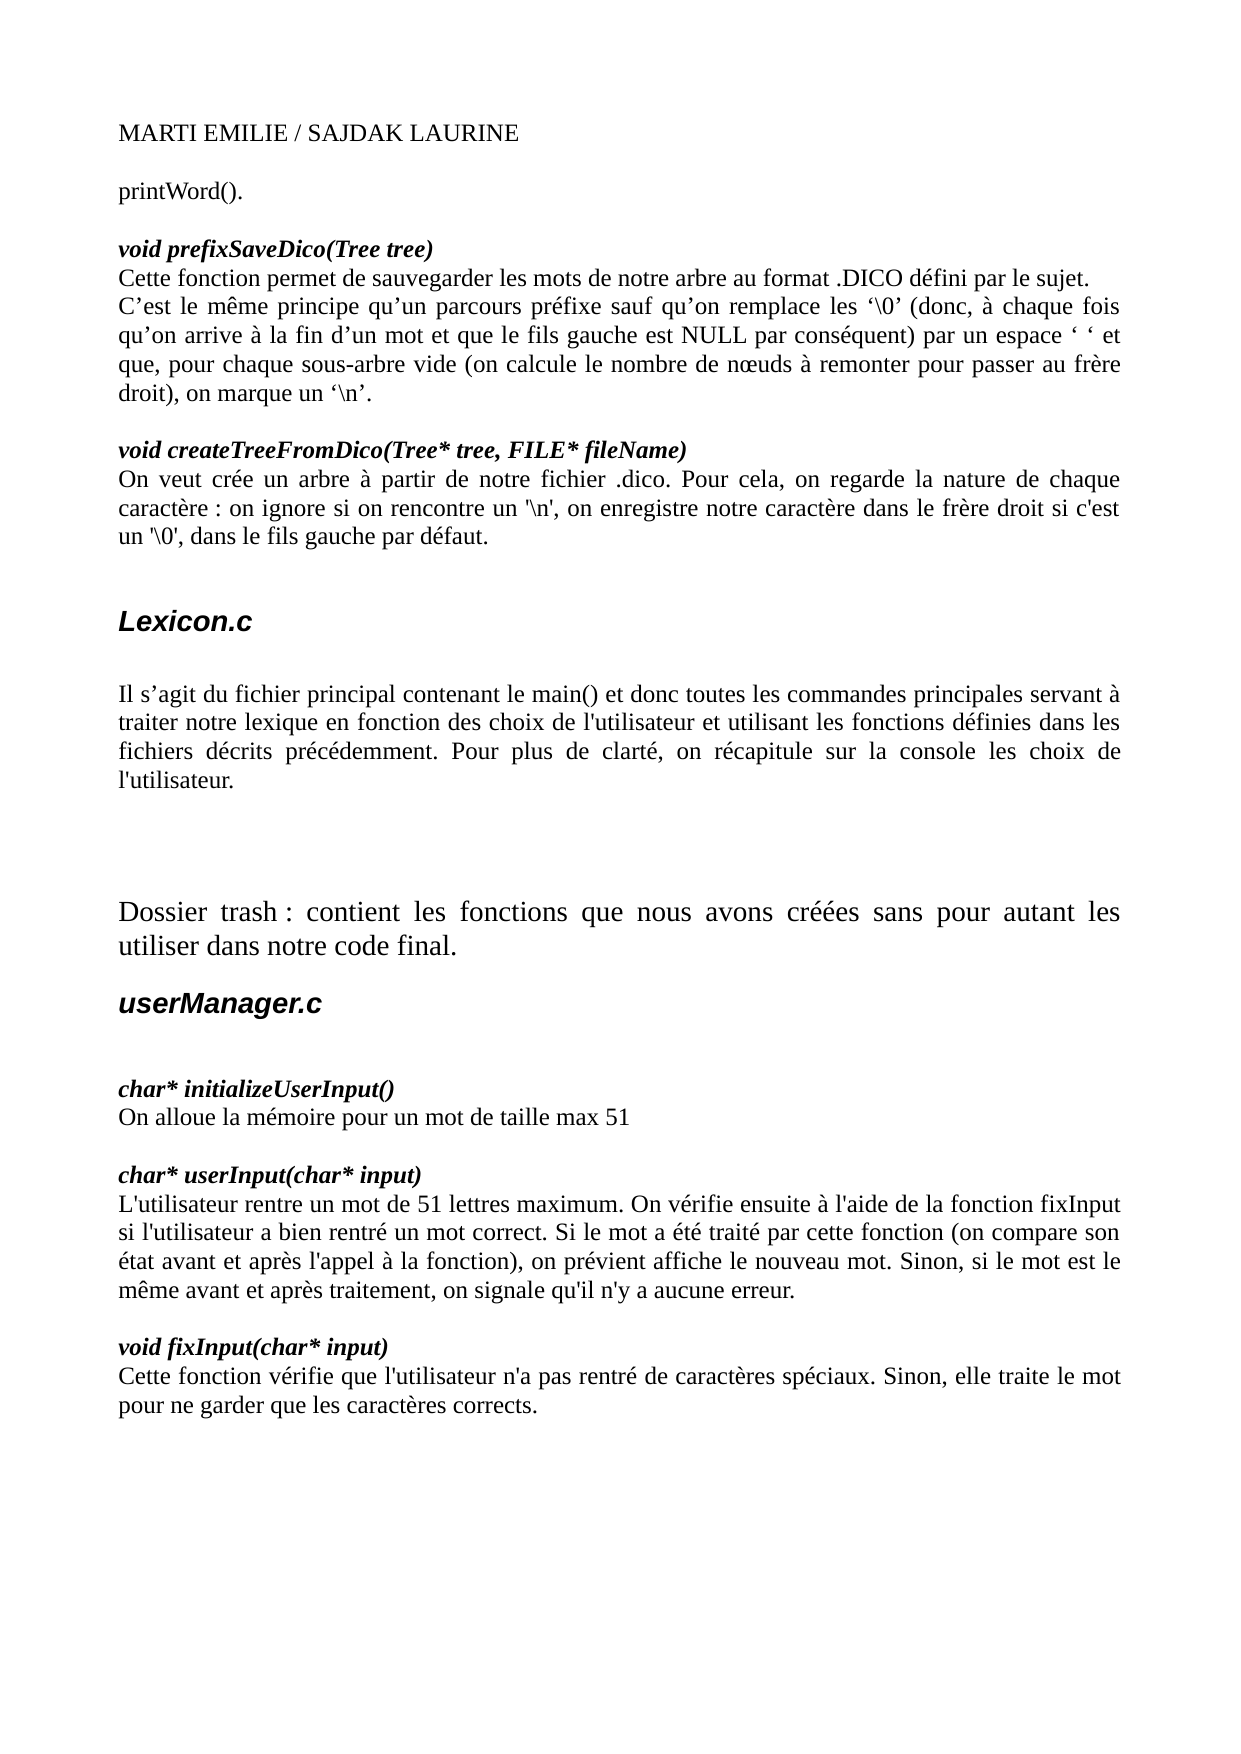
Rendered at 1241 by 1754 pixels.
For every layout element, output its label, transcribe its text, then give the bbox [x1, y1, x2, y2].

text C’est le même principe qu’un parcours préfixe sauf qu’on remplace les ‘\0’ (donc, à chaque fois qu’on arrive à la fin d’un mot et que le fils gauche est NULL par conséquent) par un espace ‘ ‘ et que, pour chaque sous-arbre vide (on calcule le nombre de nœuds à remonter pour passer au frère droit), on marque un ‘\n’. [118, 291, 1122, 406]
text Cette fonction permet de sauvegarder les mots de notre arbre au format .DICO défini par le sujet. [118, 263, 1122, 291]
subtitle Lexicon.c [118, 604, 1122, 637]
text char* userInput(char* input) [118, 1160, 1122, 1189]
text void fixInput(char* input) [118, 1332, 1122, 1361]
subtitle userManager.c [118, 986, 1122, 1020]
text void createTreeFromDico(Tree* tree, FILE* fileName) [118, 435, 1122, 464]
text L'utilisateur rentre un mot de 51 lettres maximum. On vérifie ensuite à l'aide de la fonction fixInput si l'utilisateur a bien rentré un mot correct. Si le mot a été traité par cette fonction (on compare son état avant et après l'appel à la fonction), on prévient affiche le nouveau mot. Sinon, si le mot est le même avant et après traitement, on signale qu'il n'y a aucune erreur. [118, 1189, 1122, 1304]
text Dossier trash : contient les fonctions que nous avons créées sans pour autant les utiliser dans notre code final. [118, 894, 1122, 961]
text Il s’agit du fichier principal contenant le main() et donc toutes les commandes principales servant à traiter notre lexique en fonction des choix de l'utilisateur et utilisant les fonctions définies dans les fichiers décrits précédemment. Pour plus de clarté, on récapitule sur la console les choix de l'utilisateur. [118, 679, 1122, 794]
text On veut crée un arbre à partir de notre fichier .dico. Pour cela, on regarde la nature de chaque caractère : on ignore si on rencontre un '\n', on enregistre notre caractère dans le frère droit si c'est un '\0', dans le fils gauche par défaut. [118, 464, 1122, 550]
text printWord(). [118, 176, 1122, 205]
text On alloue la mémoire pour un mot de taille max 51 [118, 1102, 1122, 1131]
text Cette fonction vérifie que l'utilisateur n'a pas rentré de caractères spéciaux. Sinon, elle traite le mot pour ne garder que les caractères corrects. [118, 1361, 1122, 1419]
text void prefixSaveDico(Tree tree) [118, 234, 1122, 263]
text char* initializeUserInput() [118, 1074, 1122, 1102]
